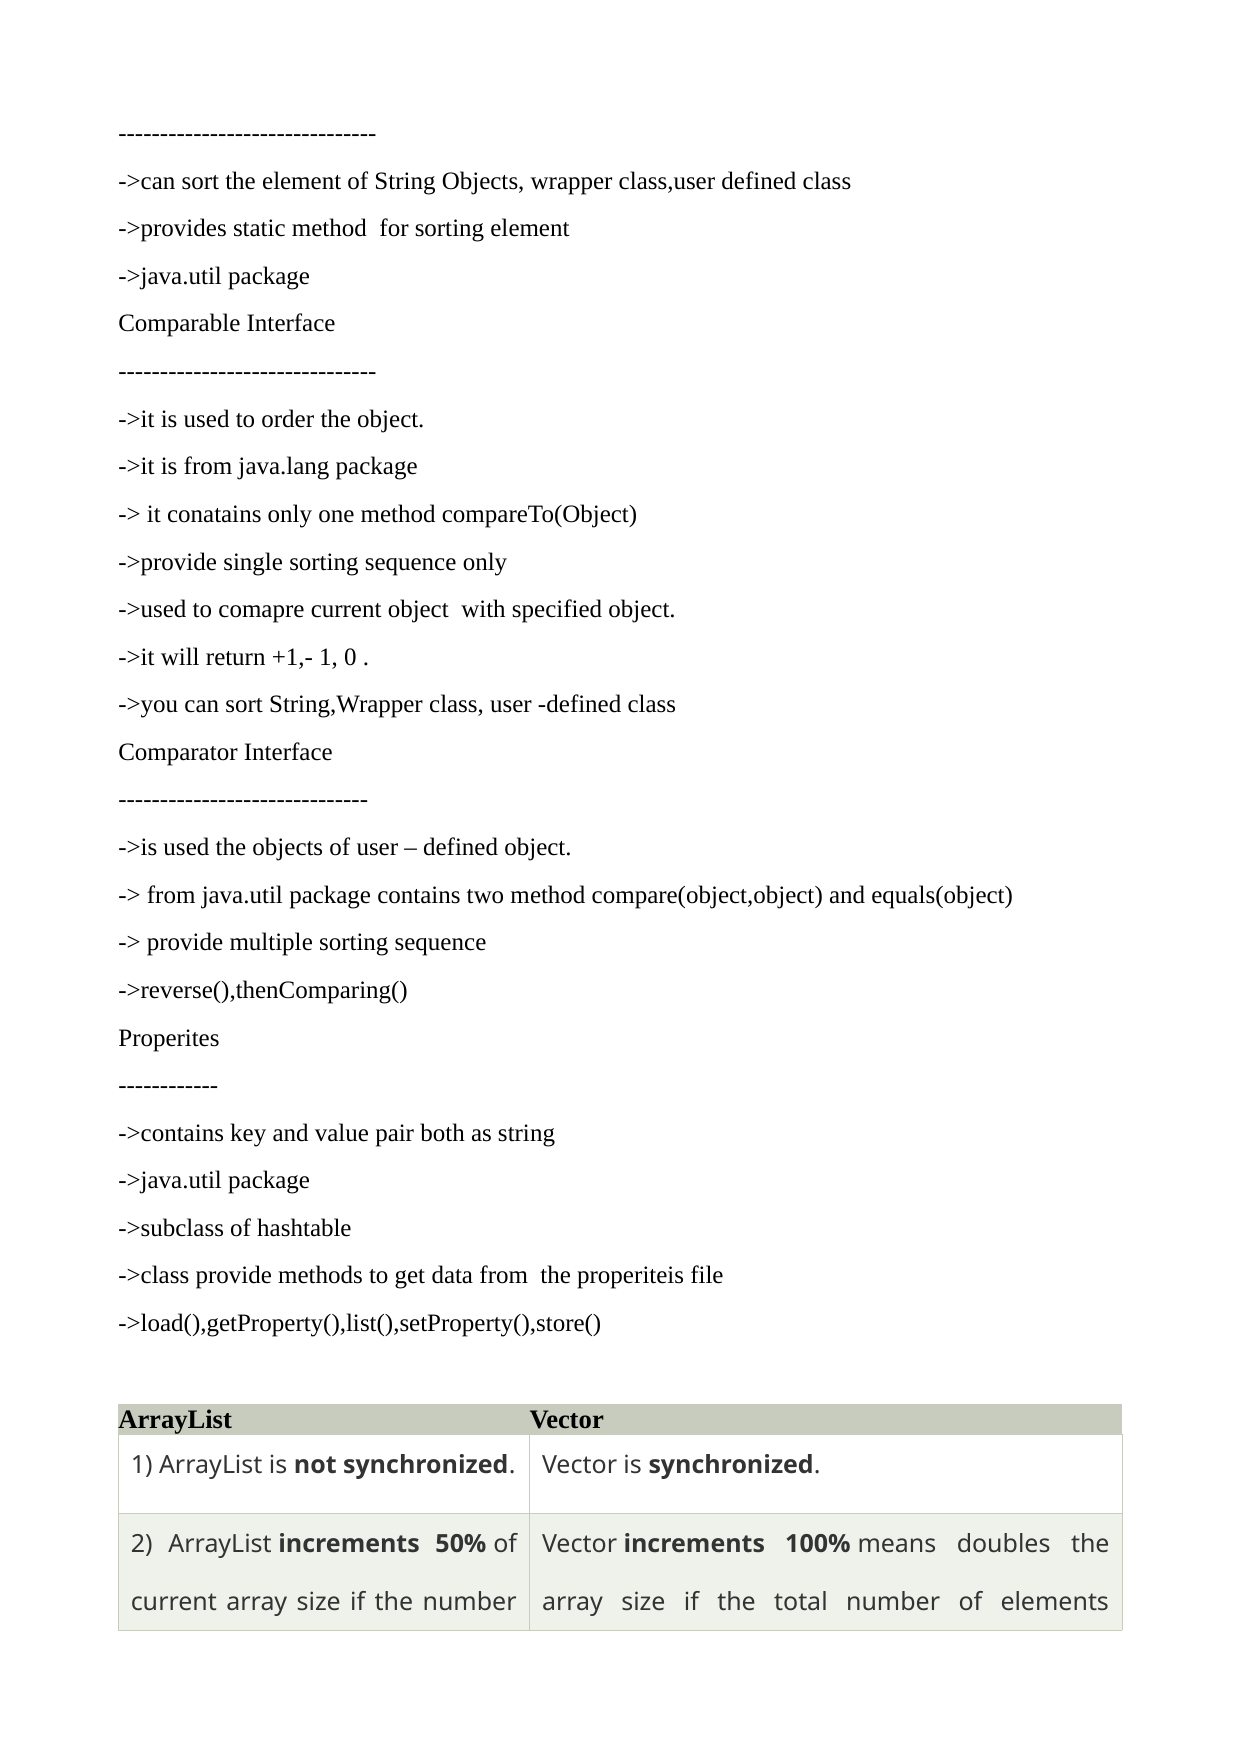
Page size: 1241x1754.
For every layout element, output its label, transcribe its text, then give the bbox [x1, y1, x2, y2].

text ------------------------------ [118, 784, 1122, 813]
text Comparable Interface [118, 308, 1122, 337]
text Comparator Interface [118, 737, 1122, 766]
text -> provide multiple sorting sequence [118, 927, 1122, 956]
table_cell 2) ArrayList increments 50% of current array size if the number [119, 1514, 529, 1630]
text ->load(),getProperty(),list(),setProperty(),store() [118, 1308, 1122, 1337]
text ->used to comapre current object with specified object. [118, 594, 1122, 623]
text ->provide single sorting sequence only [118, 547, 1122, 575]
text ->is used the objects of user – defined object. [118, 832, 1122, 861]
text -> it conatains only one method compareTo(Object) [118, 499, 1122, 528]
text ->reverse(),thenComparing() [118, 975, 1122, 1004]
table_cell Vector increments 100% means doubles the array size if the total number of elements [530, 1514, 1122, 1630]
text ->it is from java.lang package [118, 451, 1122, 480]
text ->it is used to order the object. [118, 404, 1122, 432]
text ------------------------------- [118, 118, 1122, 147]
text ->contains key and value pair both as string [118, 1118, 1122, 1147]
text ->can sort the element of String Objects, wrapper class,user defined class [118, 166, 1122, 194]
text ->you can sort String,Wrapper class, user -defined class [118, 689, 1122, 718]
text ->subclass of hashtable [118, 1213, 1122, 1242]
table_cell 1) ArrayList is not synchronized. [119, 1435, 529, 1513]
text Properites [118, 1023, 1122, 1051]
text ------------------------------- [118, 356, 1122, 385]
text ->provides static method for sorting element [118, 213, 1122, 242]
text ->class provide methods to get data from the properiteis file [118, 1261, 1122, 1289]
table_header ArrayList [118, 1404, 529, 1434]
text ->java.util package [118, 1165, 1122, 1194]
text ->java.util package [118, 261, 1122, 290]
table_cell Vector is synchronized. [530, 1435, 1122, 1513]
text ->it will return +1,- 1, 0 . [118, 642, 1122, 671]
text -> from java.util package contains two method compare(object,object) and equals(object) [118, 880, 1122, 908]
table_header Vector [529, 1404, 1122, 1434]
text ------------ [118, 1070, 1122, 1099]
